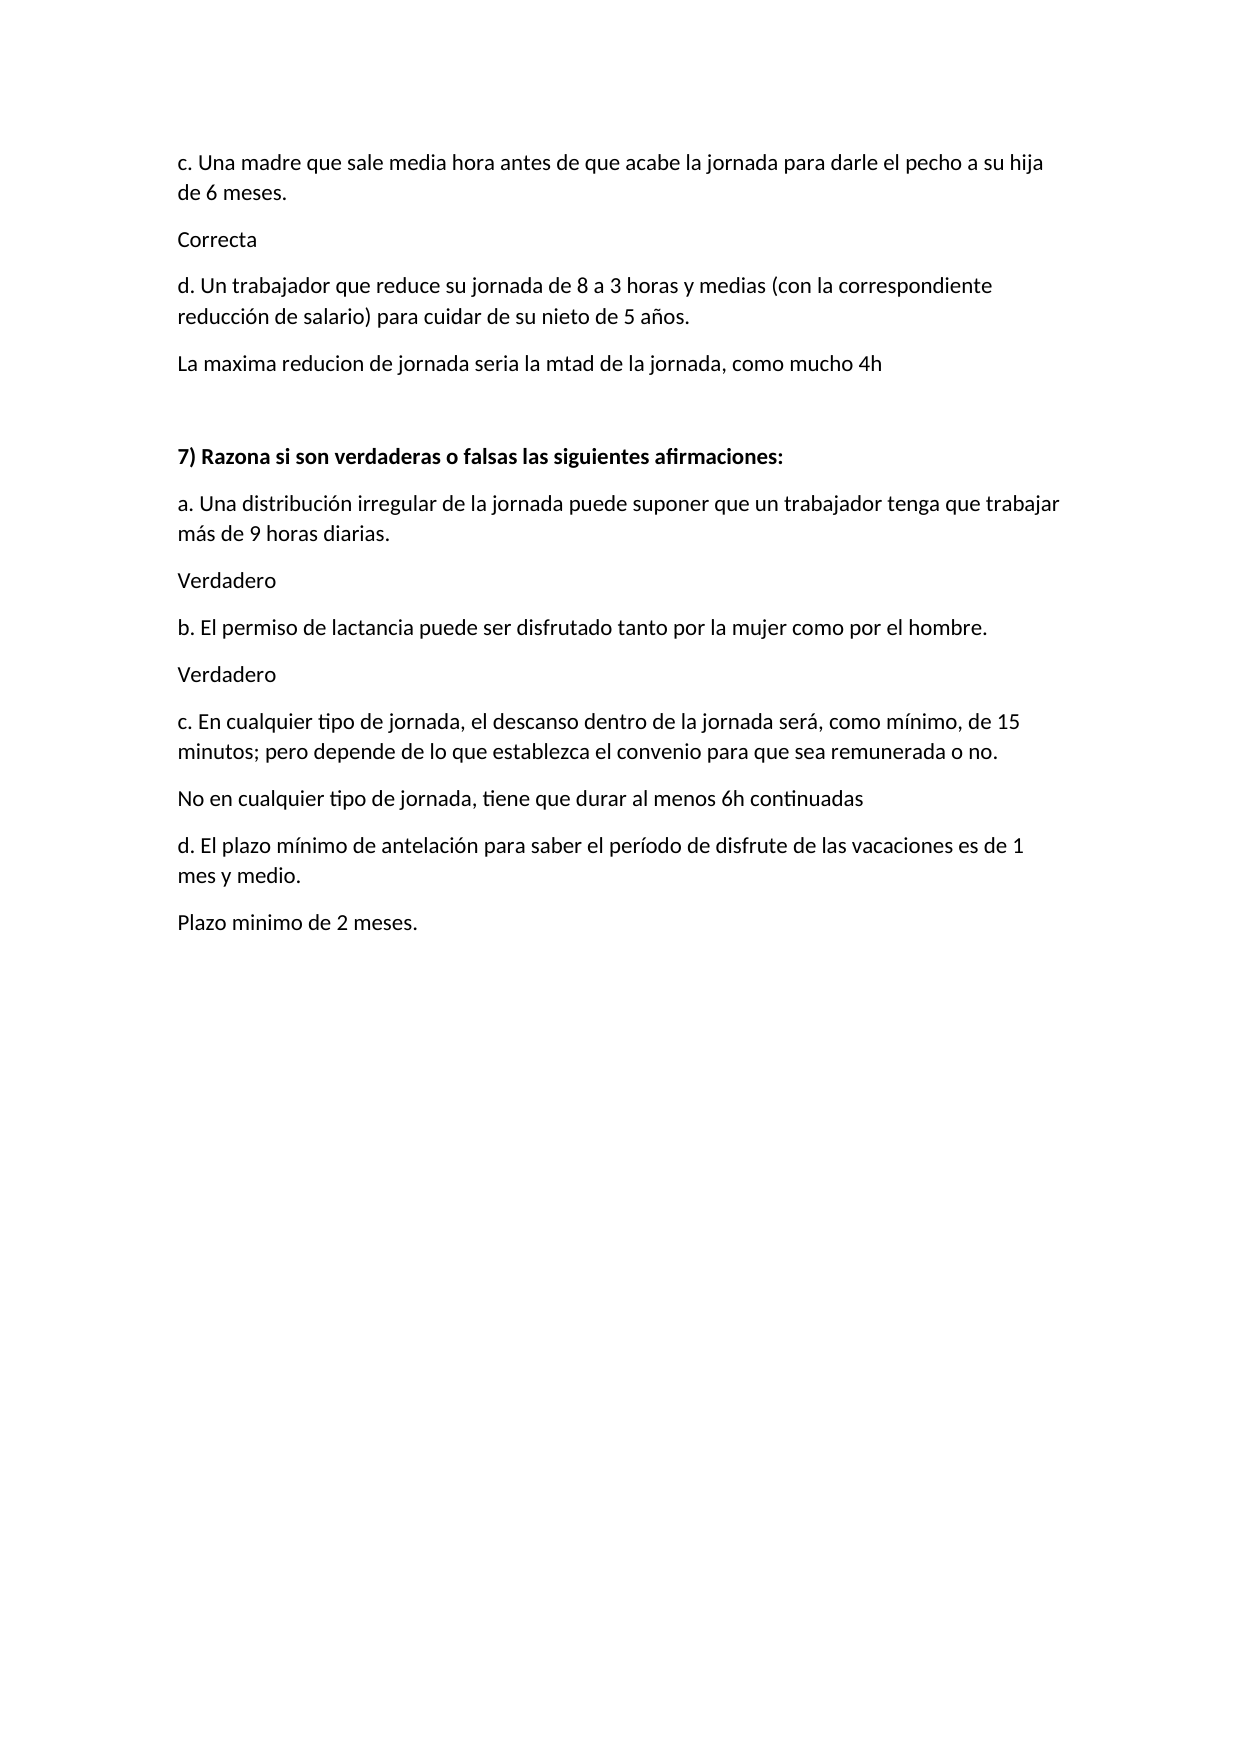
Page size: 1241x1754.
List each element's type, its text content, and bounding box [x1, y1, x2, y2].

text c. En cualquier tipo de jornada, el descanso dentro de la jornada será, como mínimo, de 15 minutos; pero depende de lo que establezca el convenio para que sea remunerada o no. [177, 707, 1063, 765]
text Verdadero [177, 660, 1063, 688]
text Correcta [177, 225, 1063, 253]
text La maxima reducion de jornada seria la mtad de la jornada, como mucho 4h [177, 349, 1063, 377]
text b. El permiso de lactancia puede ser disfrutado tanto por la mujer como por el hombre. [177, 613, 1063, 641]
text a. Una distribución irregular de la jornada puede suponer que un trabajador tenga que trabajar más de 9 horas diarias. [177, 489, 1063, 547]
text d. Un trabajador que reduce su jornada de 8 a 3 horas y medias (con la correspondiente reducción de salario) para cuidar de su nieto de 5 años. [177, 272, 1063, 330]
text Verdadero [177, 566, 1063, 594]
text d. El plazo mínimo de antelación para saber el período de disfrute de las vacaciones es de 1 mes y medio. [177, 831, 1063, 889]
text Plazo minimo de 2 meses. [177, 908, 1063, 936]
text 7) Razona si son verdaderas o falsas las siguientes afirmaciones: [177, 442, 1063, 470]
text No en cualquier tipo de jornada, tiene que durar al menos 6h continuadas [177, 784, 1063, 812]
text c. Una madre que sale media hora antes de que acabe la jornada para darle el pecho a su hija de 6 meses. [177, 148, 1063, 206]
